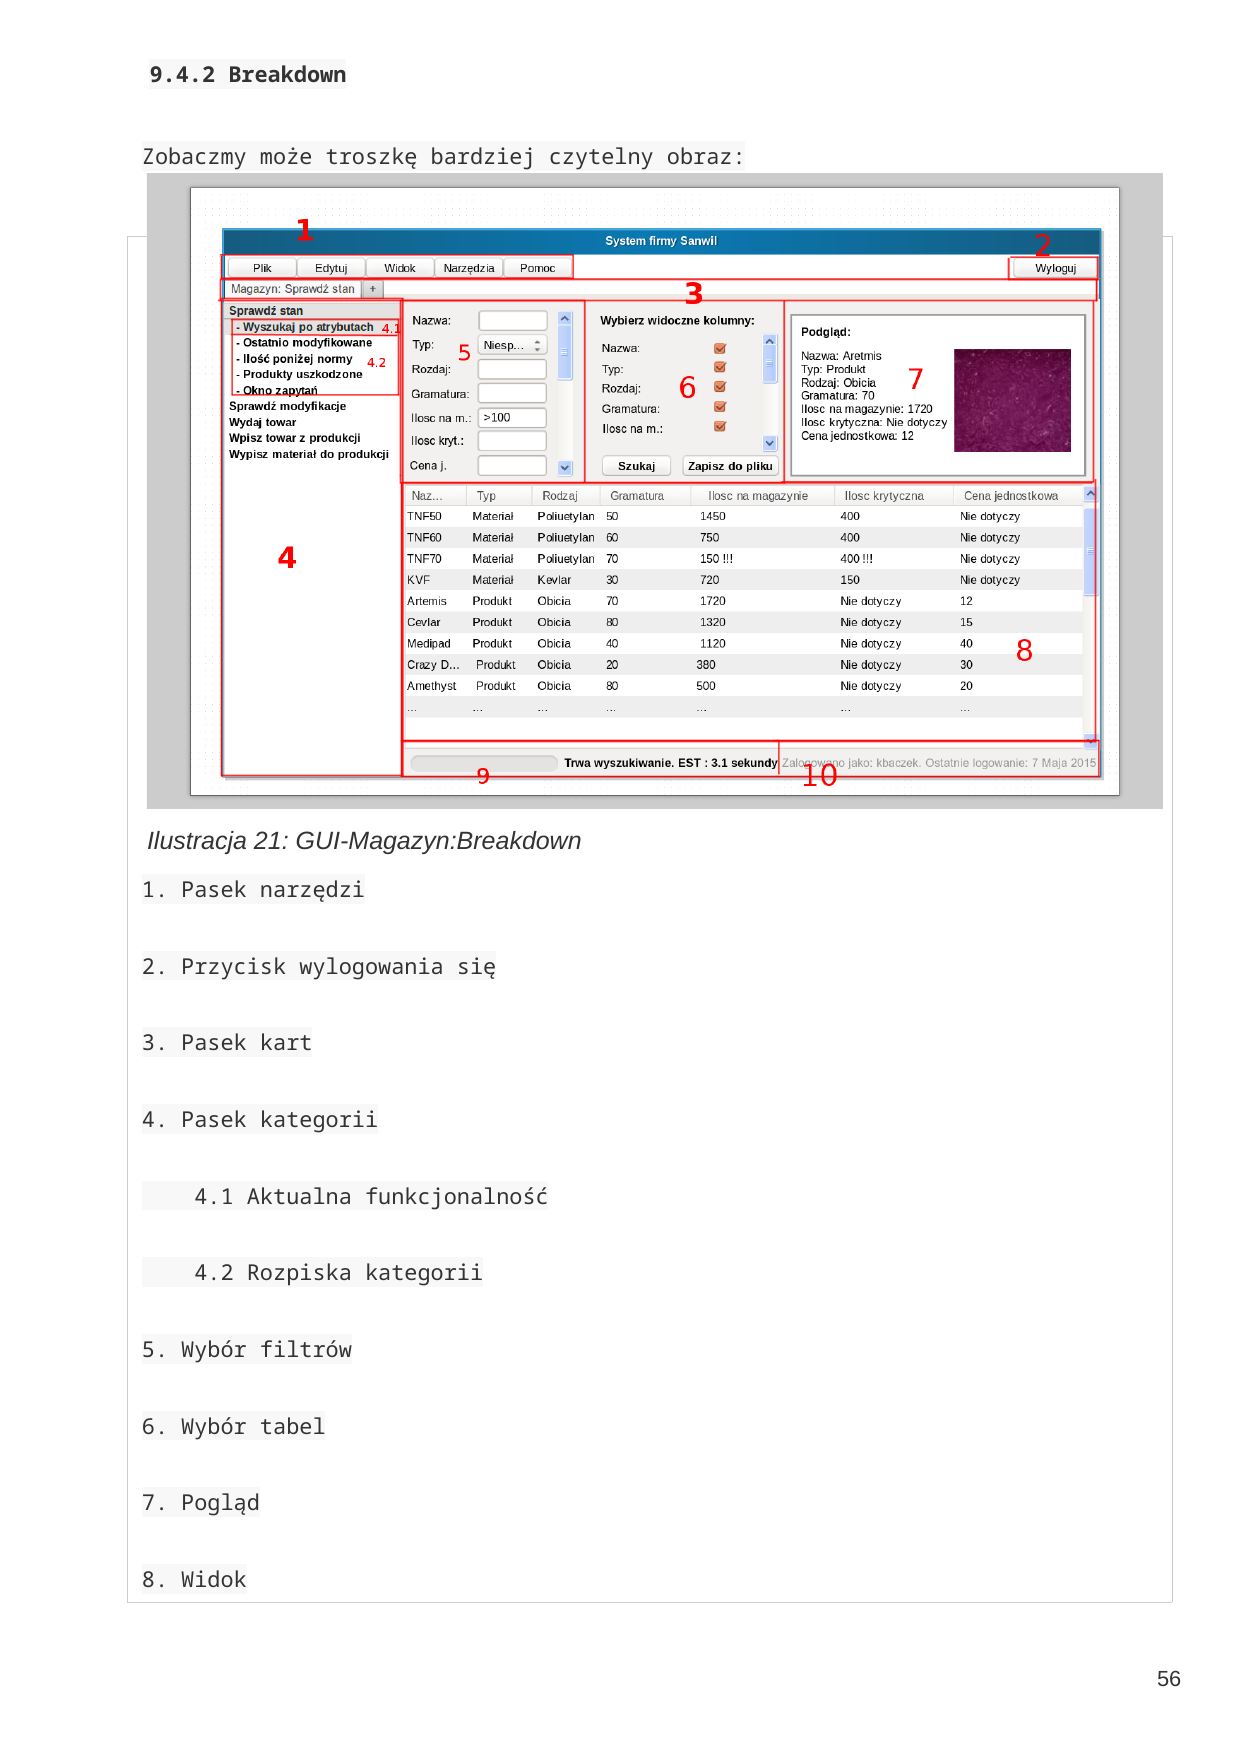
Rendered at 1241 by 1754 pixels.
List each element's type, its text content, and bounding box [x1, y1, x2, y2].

text 5. Wybór filtrów [128, 1325, 1172, 1364]
text Zobaczmy może troszkę bardziej czytelny obraz: [745, 141, 1158, 171]
text 2. Przycisk wylogowania się [128, 942, 1172, 980]
picture [146, 173, 1163, 809]
text 7. Pogląd [128, 1479, 1172, 1517]
text Ilustracja 21: GUI-Magazyn:Breakdown [147, 809, 1163, 855]
text 4.2 Rozpiska kategorii [128, 1249, 1172, 1287]
text 1. Pasek narzędzi [128, 237, 147, 904]
text 3. Pasek kart [128, 1019, 1172, 1057]
text 4. Pasek kategorii [128, 1095, 1172, 1134]
text 4.1 Aktualna funkcjonalność [128, 1172, 1172, 1210]
subtitle 9.4.2 Breakdown [346, 59, 1150, 89]
text 8. Widok [128, 1555, 1172, 1602]
text 1. Pasek narzędzi [365, 237, 1172, 904]
text 6. Wybór tabel [128, 1402, 1172, 1440]
text Zobaczmy może troszkę bardziej czytelny obraz: [147, 855, 1163, 874]
